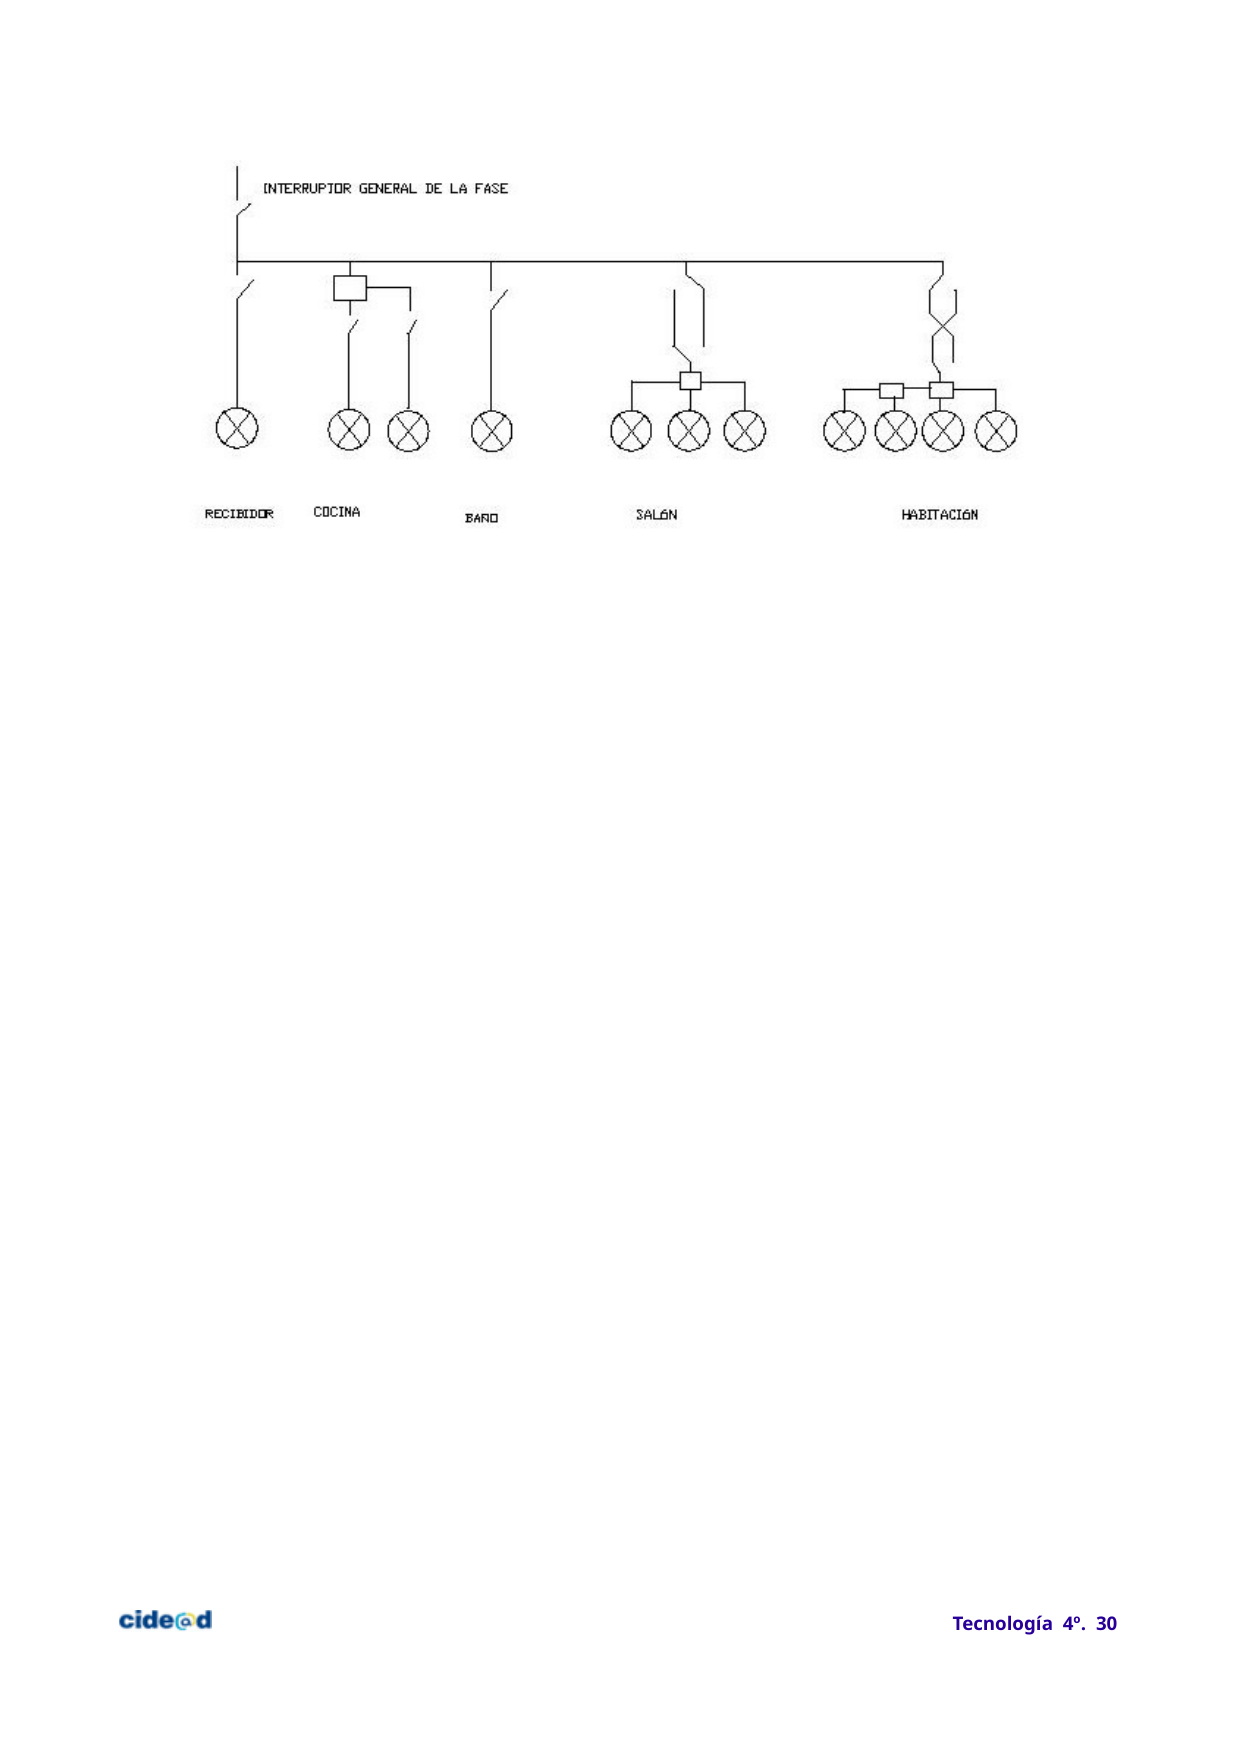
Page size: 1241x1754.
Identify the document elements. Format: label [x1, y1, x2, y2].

picture [178, 150, 1028, 583]
picture [118, 1610, 212, 1632]
